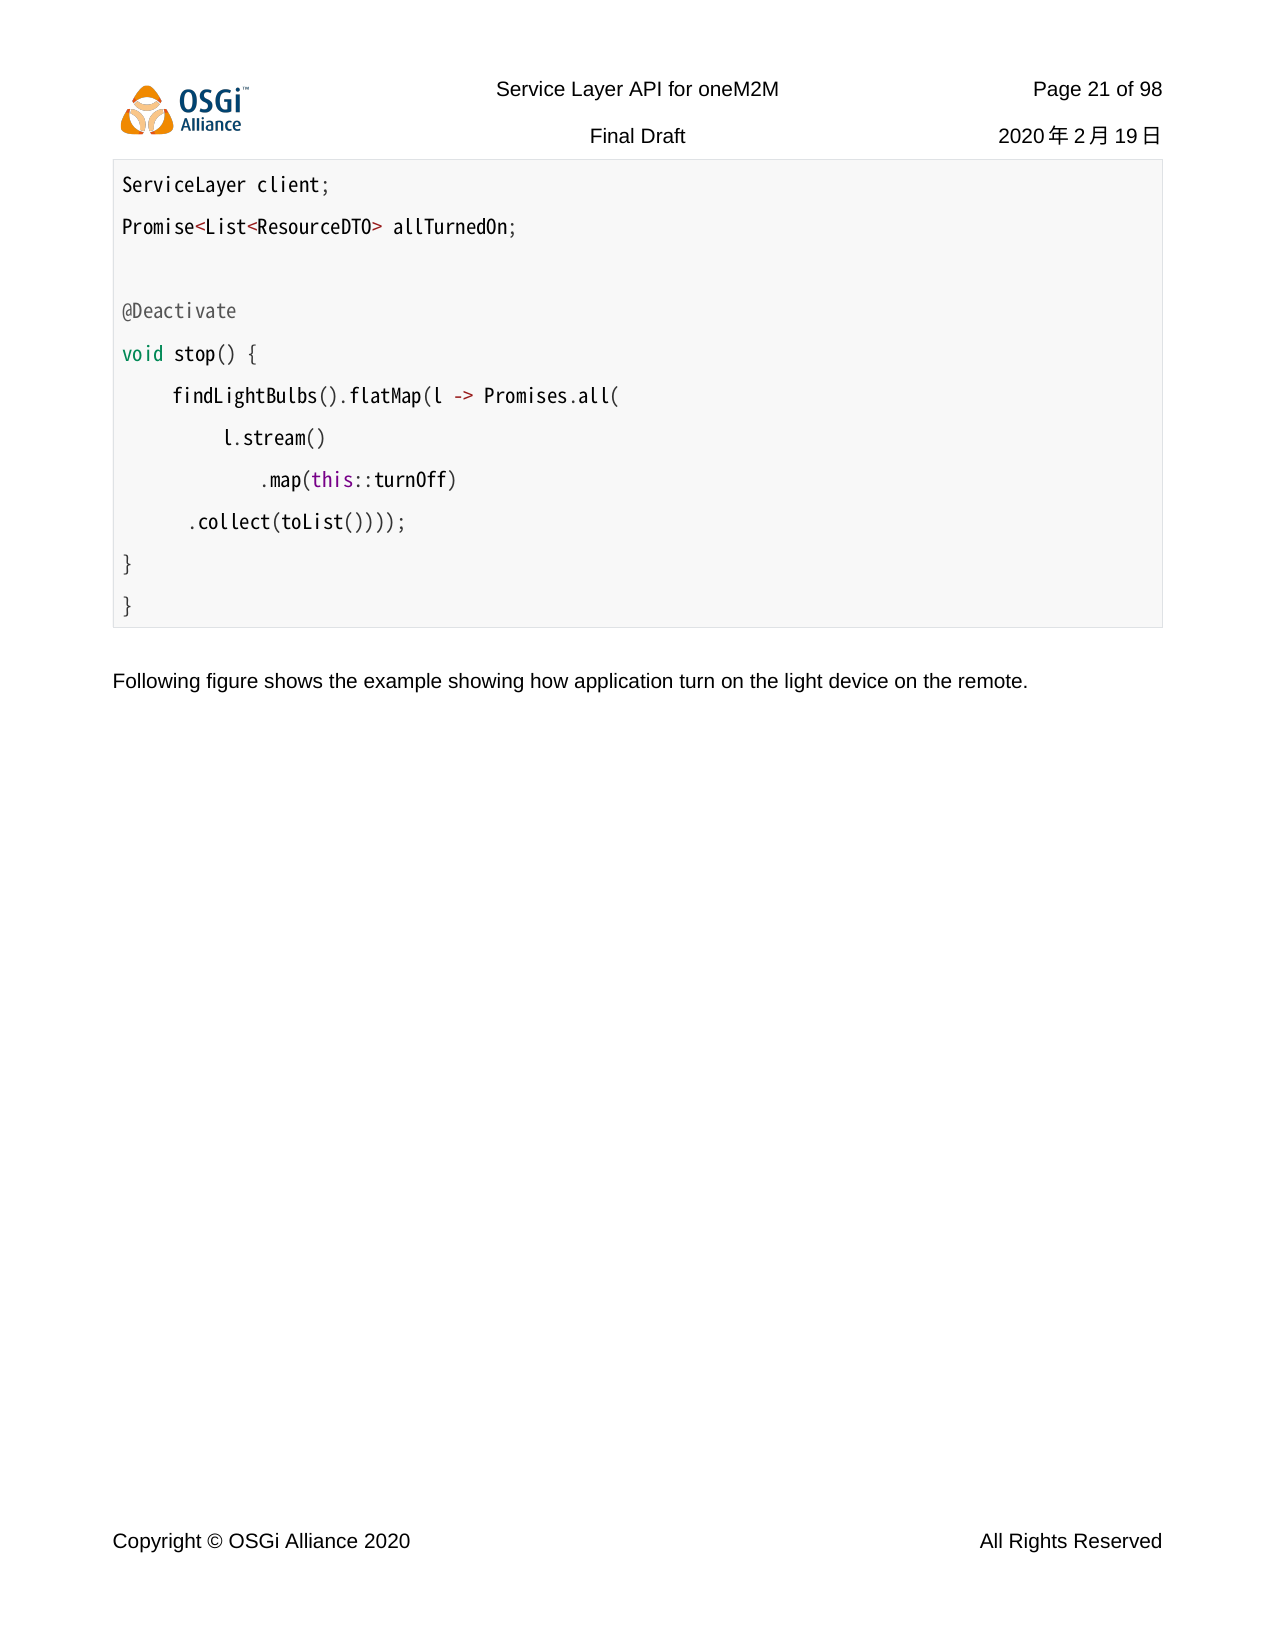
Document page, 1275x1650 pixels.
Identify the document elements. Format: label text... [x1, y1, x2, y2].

list Promise<List<ResourceDTO> allTurnedOn; [114, 201, 1162, 241]
list findLightBulbs().flatMap(l -> Promises.all( [114, 369, 1162, 409]
list l.stream() [114, 411, 1162, 451]
list .map(this::turnOff) [114, 453, 1162, 493]
list } [114, 538, 1162, 577]
list @Deactivate [114, 285, 1162, 325]
picture [113, 78, 257, 142]
list void stop() { [114, 327, 1162, 367]
text Following figure shows the example showing how application turn on the light device on the remote. [112, 669, 1162, 693]
list .collect(toList()))); [114, 496, 1162, 535]
list } [114, 580, 1162, 627]
list ServiceLayer client; [114, 160, 1162, 199]
